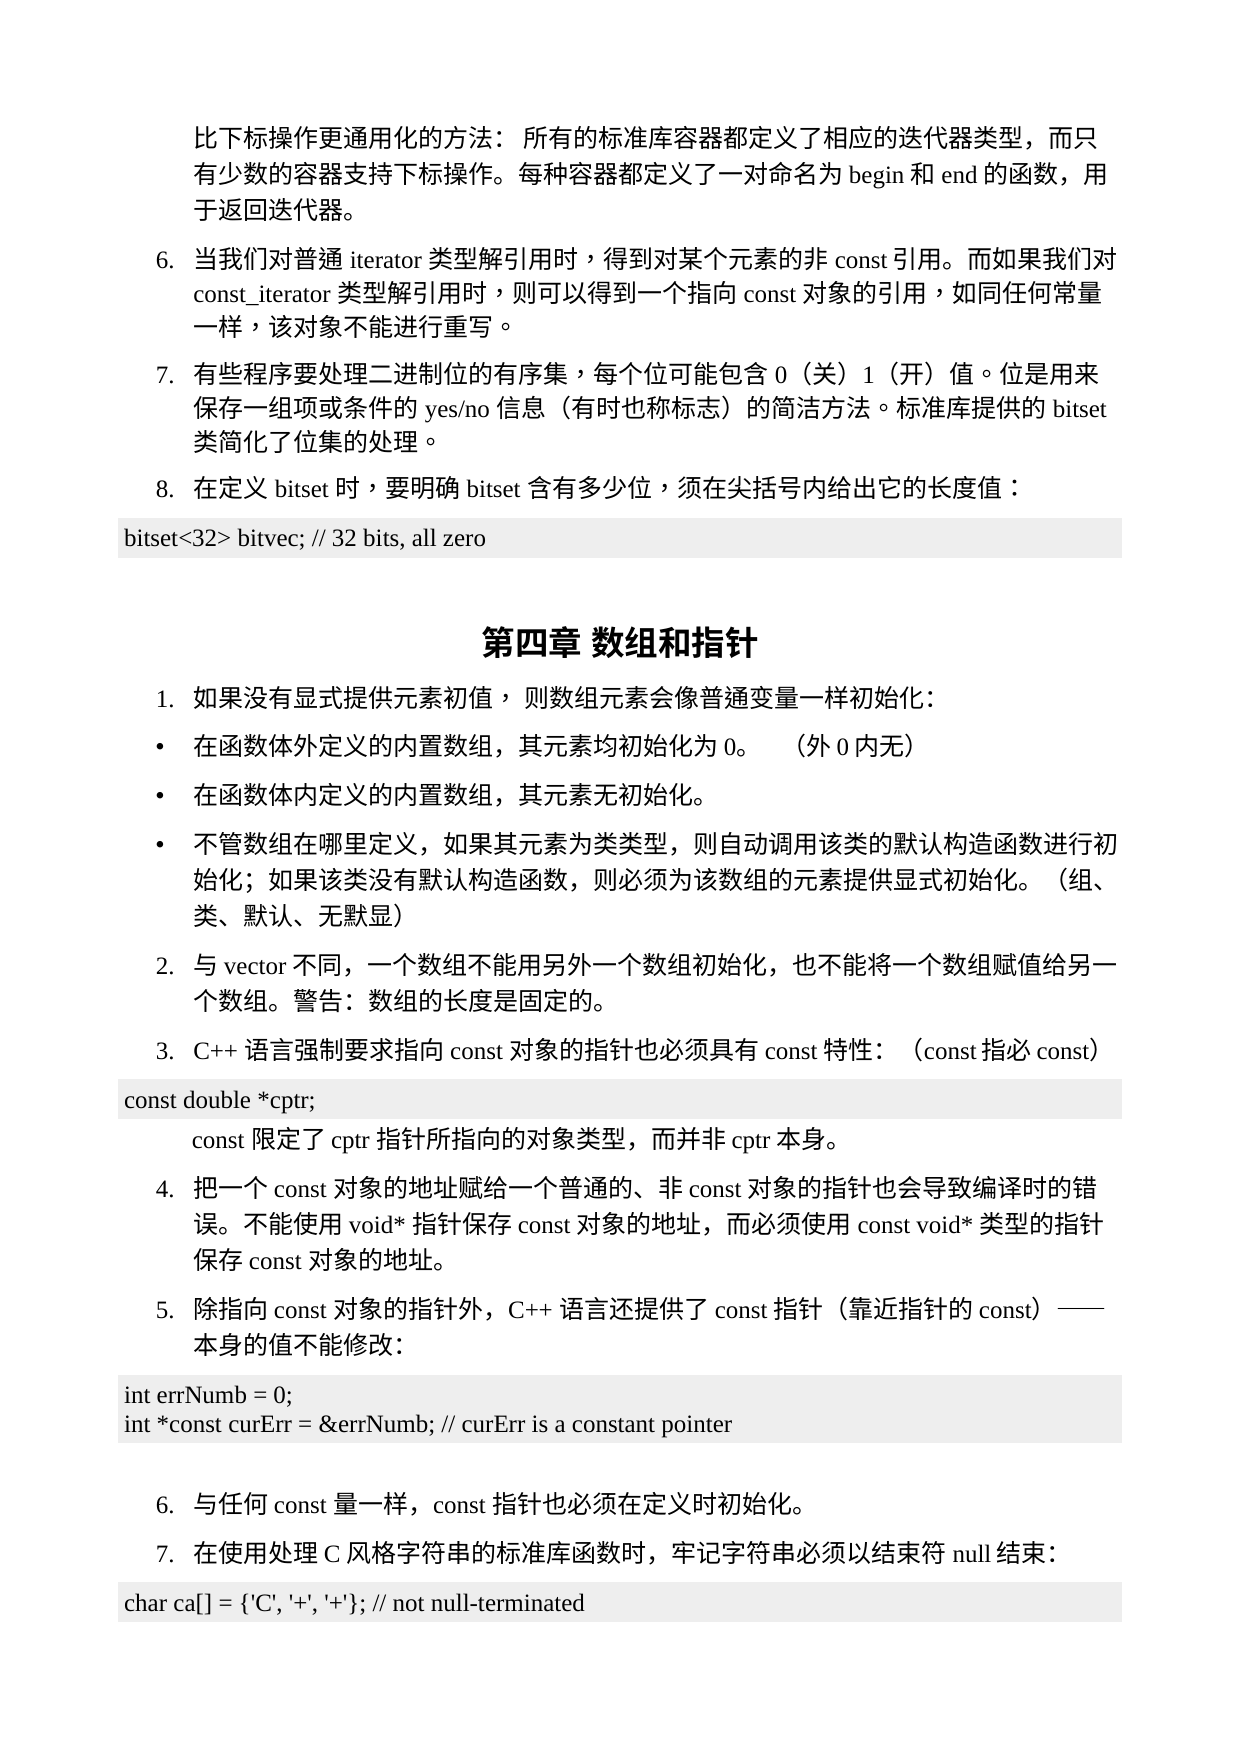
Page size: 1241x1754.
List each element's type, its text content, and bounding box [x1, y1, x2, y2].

list 如果没有显式提供元素初值， 则数组元素会像普通变量一样初始化： [156, 678, 1122, 714]
table_header int errNumb = 0; int *const curErr = &errNumb; // curErr is a constant pointer [118, 1375, 1122, 1443]
list 当我们对普通 iterator 类型解引用时，得到对某个元素的非 const引用。而如果我们对 const_iterator 类型解引用时，则可以得到一个指向 const 对象的引用，如同任何常量一样，该对象不能进行重写。 [156, 239, 1122, 344]
list 在函数体外定义的内置数组，其元素均初始化为 0。 （外0内无） [156, 727, 1122, 763]
subtitle 第四章 数组和指针 [118, 620, 1122, 666]
list 有些程序要处理二进制位的有序集，每个位可能包含 0（关）1（开）值。位是用来保存一组项或条件的 yes/no 信息（有时也称标志）的简洁方法。标准库提供的 bitset 类简化了位集的处理。 [156, 356, 1122, 458]
list 除指向 const 对象的指针外，C++ 语言还提供了 const 指针（靠近指针的const）——本身的值不能修改： [156, 1289, 1122, 1362]
table_header char ca[] = {'C', '+', '+'}; // not null-terminated [118, 1582, 1122, 1622]
list C++ 语言强制要求指向 const 对象的指针也必须具有 const 特性：（const指必const） [156, 1031, 1122, 1067]
table_header bitset<32> bitvec; // 32 bits, all zero [118, 518, 1122, 558]
list 在函数体内定义的内置数组，其元素无初始化。 [156, 776, 1122, 812]
text const 限定了cptr 指针所指向的对象类型，而并非 cptr 本身。 [118, 1119, 1122, 1156]
list 把一个 const 对象的地址赋给一个普通的、非 const 对象的指针也会导致编译时的错误。不能使用 void* 指针保存 const 对象的地址，而必须使用 const void* 类型的指针保存 const 对象的地址。 [156, 1168, 1122, 1277]
table_header const double *cptr; [118, 1079, 1122, 1119]
list 不管数组在哪里定义，如果其元素为类类型，则自动调用该类的默认构造函数进行初始化；如果该类没有默认构造函数，则必须为该数组的元素提供显式初始化。（组、类、默认、无默显） [156, 824, 1122, 933]
list 与 vector 不同，一个数组不能用另外一个数组初始化，也不能将一个数组赋值给另一个数组。警告：数组的长度是固定的。 [156, 946, 1122, 1018]
list 比下标操作更通用化的方法： 所有的标准库容器都定义了相应的迭代器类型，而只有少数的容器支持下标操作。每种容器都定义了一对命名为 begin 和 end 的函数，用于返回迭代器。 [156, 118, 1122, 227]
list 在使用处理 C 风格字符串的标准库函数时，牢记字符串必须以结束符 null结束： [156, 1533, 1122, 1570]
list 在定义 bitset 时，要明确 bitset 含有多少位，须在尖括号内给出它的长度值： [156, 471, 1122, 505]
list 与任何 const 量一样，const 指针也必须在定义时初始化。 [156, 1485, 1122, 1521]
